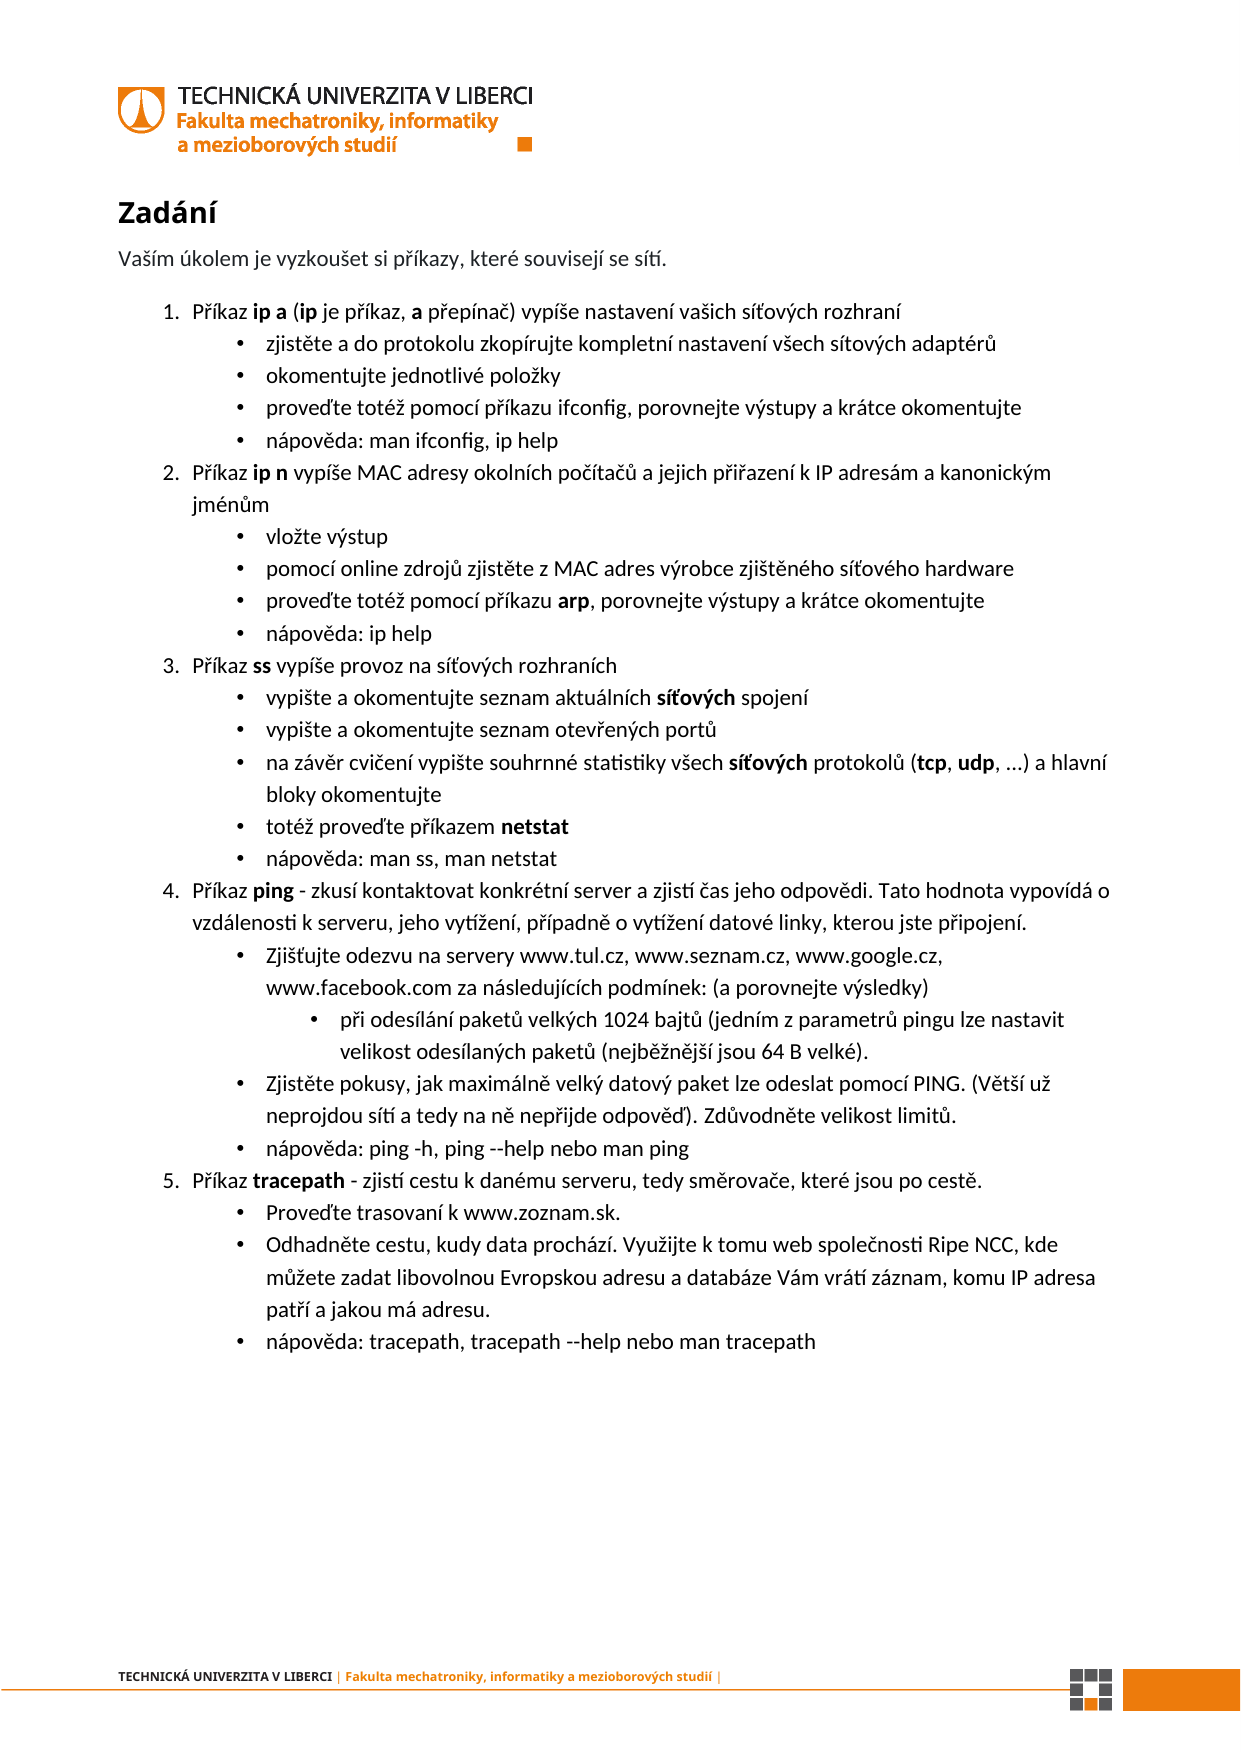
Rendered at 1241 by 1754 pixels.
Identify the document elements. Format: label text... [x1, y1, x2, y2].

list Příkaz ss vypíše provoz na síťových rozhraních [162, 651, 1122, 679]
list Příkaz ping - zkusí kontaktovat konkrétní server a zjistí čas jeho odpovědi. Tato hodnota vypovídá o vzdálenosti k serveru, jeho vytížení, případně o vytížení datové linky, kterou jste připojení. [162, 876, 1122, 937]
list nápověda: tracepath, tracepath --help nebo man tracepath [236, 1327, 1122, 1355]
list Proveďte trasovaní k www.zoznam.sk. [236, 1198, 1122, 1226]
list pomocí online zdrojů zjistěte z MAC adres výrobce zjištěného síťového hardware [236, 554, 1122, 582]
list Zjišťujte odezvu na servery www.tul.cz, www.seznam.cz, www.google.cz, www.facebook.com za následujících podmínek: (a porovnejte výsledky) [236, 941, 1122, 1001]
list Příkaz tracepath - zjistí cestu k danému serveru, tedy směrovače, které jsou po cestě. [162, 1166, 1122, 1194]
list Příkaz ip a (ip je příkaz, a přepínač) vypíše nastavení vašich síťových rozhraní [162, 297, 1122, 325]
list totéž proveďte příkazem netstat [236, 812, 1122, 840]
list proveďte totéž pomocí příkazu ifconfig, porovnejte výstupy a krátce okomentujte [236, 393, 1122, 422]
text Vaším úkolem je vyzkoušet si příkazy, které souvisejí se sítí. [118, 244, 1122, 272]
list při odesílání paketů velkých 1024 bajtů (jedním z parametrů pingu lze nastavit velikost odesílaných paketů (nejběžnější jsou 64 B velké). [310, 1005, 1122, 1065]
list nápověda: man ss, man netstat [236, 844, 1122, 872]
list vypište a okomentujte seznam aktuálních síťových spojení [236, 683, 1122, 711]
picture [0, 0, 1240, 166]
list Zjistěte pokusy, jak maximálně velký datový paket lze odeslat pomocí PING. (Větší už neprojdou sítí a tedy na ně nepřijde odpověď). Zdůvodněte velikost limitů. [236, 1069, 1122, 1130]
list okomentujte jednotlivé položky [236, 361, 1122, 389]
picture [1, 1669, 1241, 1752]
list nápověda: man ifconfig, ip help [236, 426, 1122, 454]
list vypište a okomentujte seznam otevřených portů [236, 715, 1122, 743]
list Příkaz ip n vypíše MAC adresy okolních počítačů a jejich přiřazení k IP adresám a kanonickým jménům [162, 458, 1122, 518]
list nápověda: ping -h, ping --help nebo man ping [236, 1134, 1122, 1162]
subtitle Zadání [118, 192, 1122, 232]
list zjistěte a do protokolu zkopírujte kompletní nastavení všech sítových adaptérů [236, 329, 1122, 357]
list vložte výstup [236, 522, 1122, 550]
list na závěr cvičení vypište souhrnné statistiky všech síťových protokolů (tcp, udp, ...) a hlavní bloky okomentujte [236, 748, 1122, 808]
list Odhadněte cestu, kudy data prochází. Využijte k tomu web společnosti Ripe NCC, kde můžete zadat libovolnou Evropskou adresu a databáze Vám vrátí záznam, komu IP adresa patří a jakou má adresu. [236, 1230, 1122, 1323]
list proveďte totéž pomocí příkazu arp, porovnejte výstupy a krátce okomentujte [236, 587, 1122, 615]
list nápověda: ip help [236, 619, 1122, 647]
